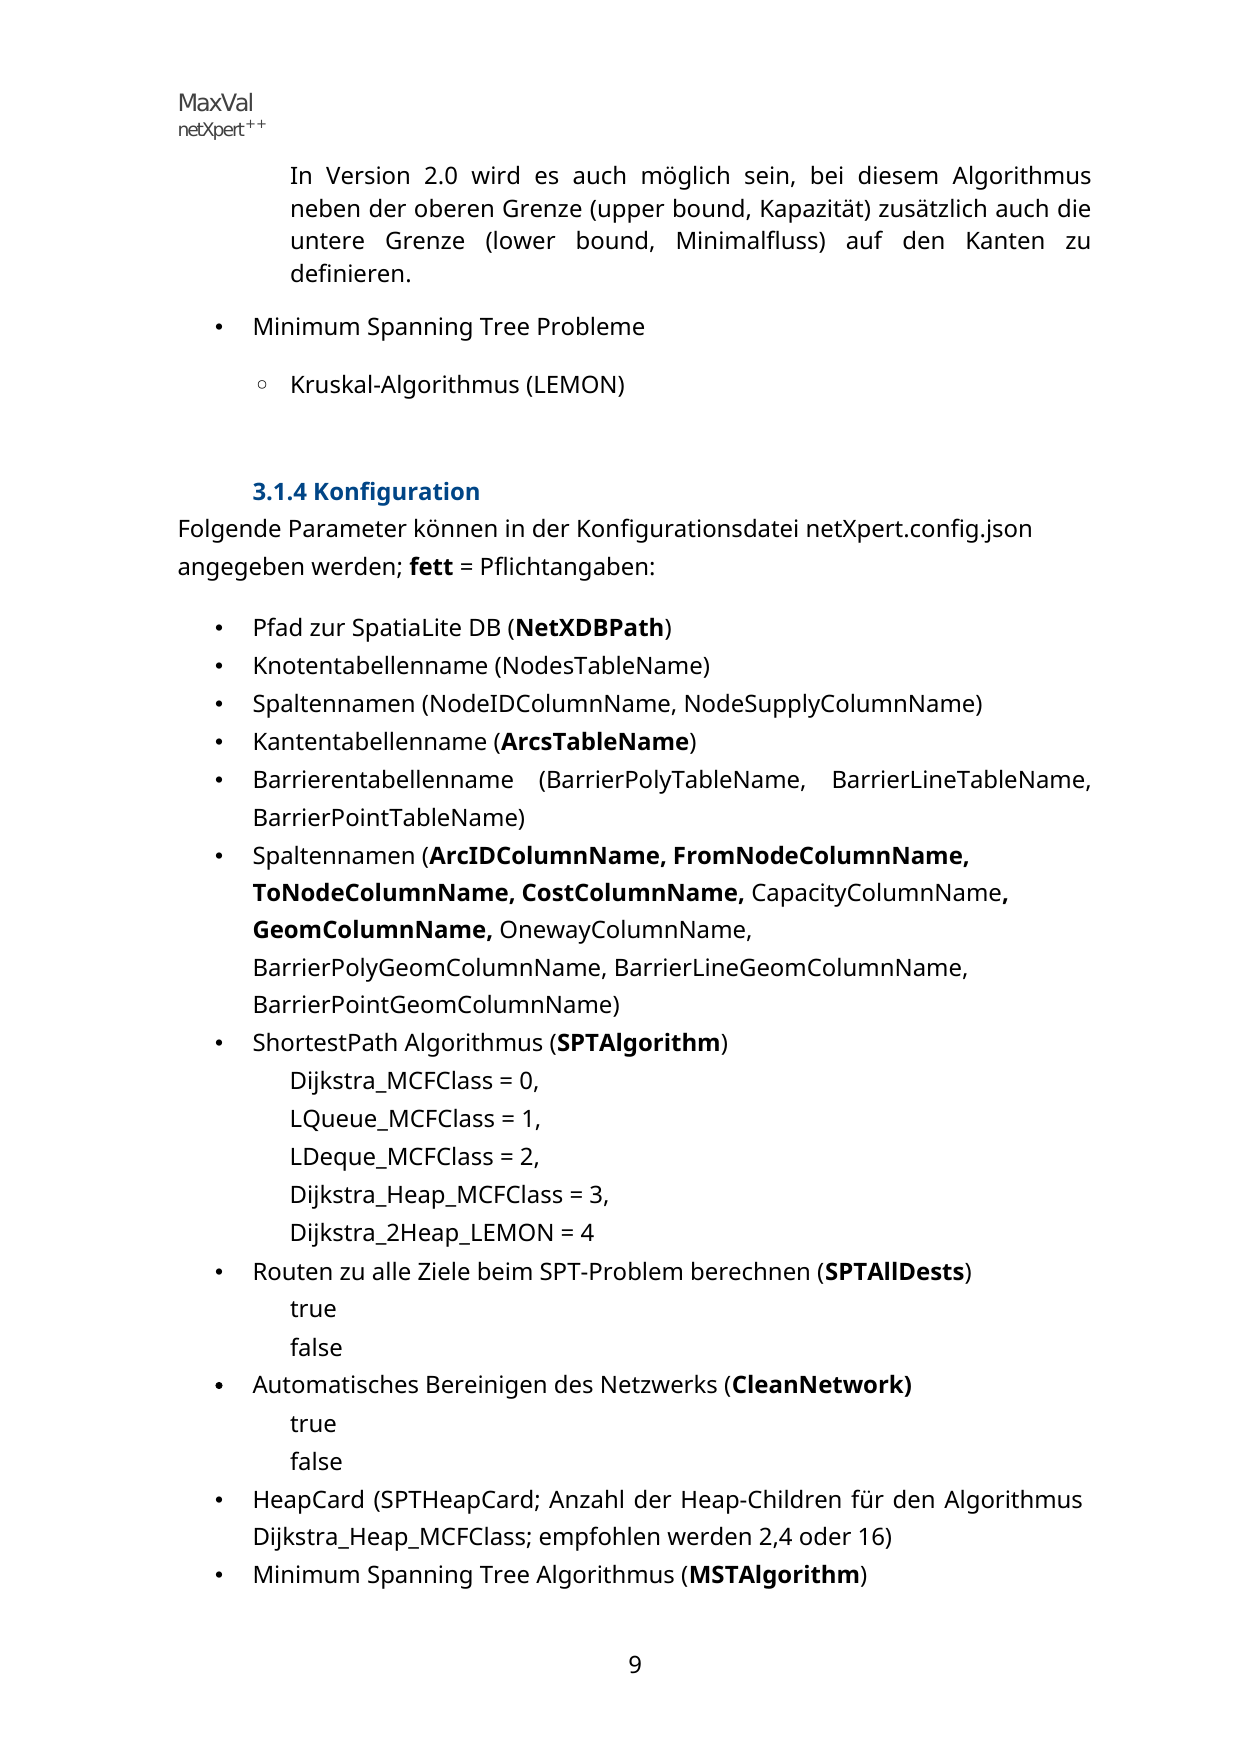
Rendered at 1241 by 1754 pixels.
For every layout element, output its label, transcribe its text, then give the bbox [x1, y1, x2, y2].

list Spaltennamen (ArcIDColumnName, FromNodeColumnName, ToNodeColumnName, CostColumnName, CapacityColumnName, GeomColumnName, OnewayColumnName, BarrierPolyGeomColumnName, BarrierLineGeomColumnName, BarrierPointGeomColumnName) [215, 838, 1092, 1021]
list false [252, 1330, 1092, 1363]
list Kantentabellenname (ArcsTableName) [215, 725, 1092, 758]
list Dijkstra_2Heap_LEMON = 4 [252, 1216, 1092, 1249]
list true [252, 1406, 1092, 1439]
text Folgende Parameter können in der Konfigurationsdatei netXpert.config.json angegeben werden; fett = Pflichtangaben: [177, 512, 1092, 582]
list Dijkstra_MCFClass = 0, [252, 1064, 1092, 1097]
list Kruskal-Algorithmus (LEMON) [252, 368, 1092, 401]
list Barrierentabellenname (BarrierPolyTableName, BarrierLineTableName, BarrierPointTableName) [215, 763, 1092, 833]
list false [252, 1444, 1092, 1477]
list Minimum Spanning Tree Probleme [215, 310, 1092, 343]
list Dijkstra_Heap_MCFClass = 3, [252, 1178, 1092, 1211]
list Minimum Spanning Tree Algorithmus (MSTAlgorithm) [215, 1558, 1092, 1590]
list Knotentabellenname (NodesTableName) [215, 649, 1092, 682]
list Spaltennamen (NodeIDColumnName, NodeSupplyColumnName) [215, 687, 1092, 720]
list Automatisches Bereinigen des Netzwerks (CleanNetwork) [215, 1368, 1092, 1401]
list Routen zu alle Ziele beim SPT-Problem berechnen (SPTAllDests) [215, 1254, 1092, 1287]
list Pfad zur SpatiaLite DB (NetXDBPath) [215, 611, 1092, 644]
subtitle 3.1.4 Konfiguration [177, 475, 1092, 507]
list ShortestPath Algorithmus (SPTAlgorithm) [215, 1026, 1092, 1059]
list HeapCard (SPTHeapCard; Anzahl der Heap-Children für den Algorithmus Dijkstra_Heap_MCFClass; empfohlen werden 2,4 oder 16) [215, 1482, 1092, 1552]
list In Version 2.0 wird es auch möglich sein, bei diesem Algorithmus neben der oberen Grenze (upper bound, Kapazität) zusätzlich auch die untere Grenze (lower bound, Minimalfluss) auf den Kanten zu definieren. [252, 159, 1092, 289]
list LDeque_MCFClass = 2, [252, 1140, 1092, 1173]
list true [252, 1292, 1092, 1325]
list LQueue_MCFClass = 1, [252, 1102, 1092, 1135]
